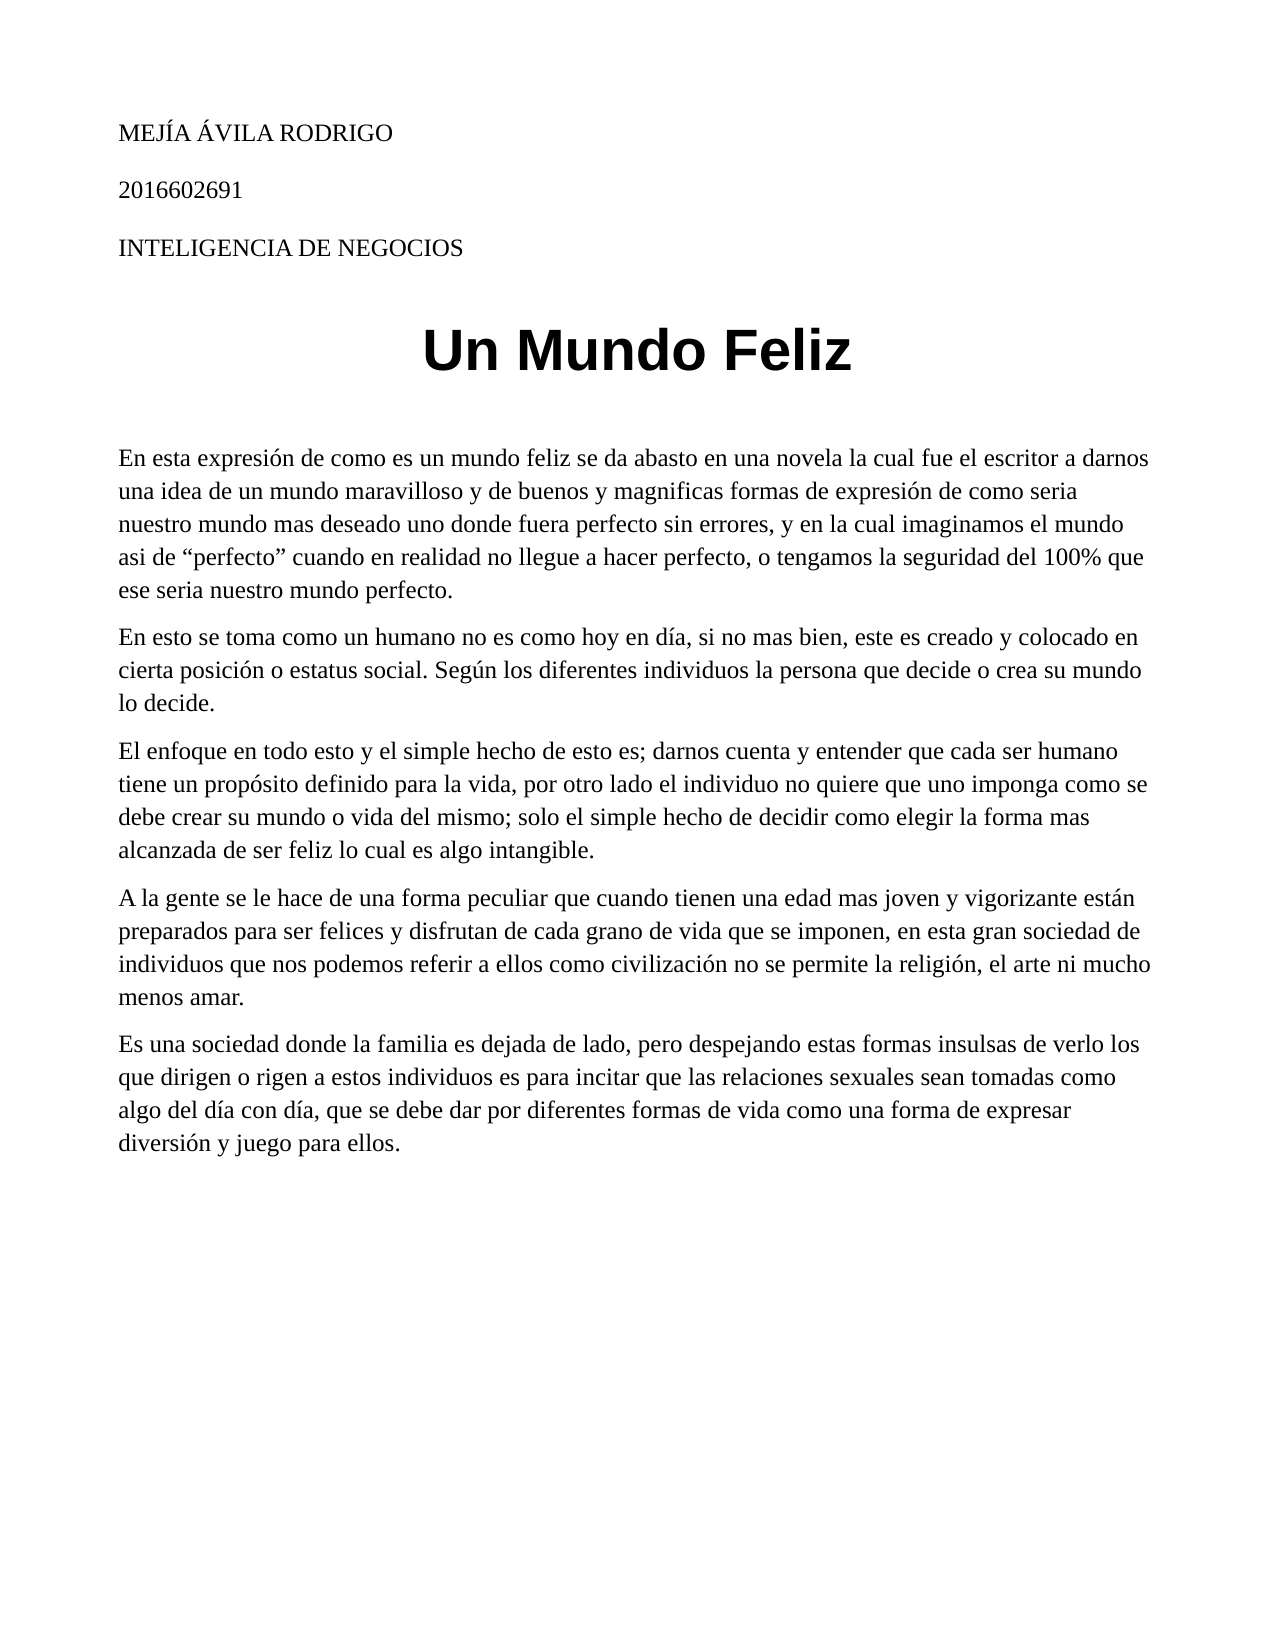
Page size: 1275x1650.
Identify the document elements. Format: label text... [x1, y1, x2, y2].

text MEJÍA ÁVILA RODRIGO [118, 118, 1157, 147]
title Un Mundo Feliz [118, 316, 1157, 383]
text INTELIGENCIA DE NEGOCIOS [118, 233, 1157, 262]
text A la gente se le hace de una forma peculiar que cuando tienen una edad mas joven y vigorizante están preparados para ser felices y disfrutan de cada grano de vida que se imponen, en esta gran sociedad de individuos que nos podemos referir a ellos como civilización no se permite la religión, el arte ni mucho menos amar. [118, 883, 1157, 1011]
text 2016602691 [118, 176, 1157, 204]
text En esta expresión de como es un mundo feliz se da abasto en una novela la cual fue el escritor a darnos una idea de un mundo maravilloso y de buenos y magnificas formas de expresión de como seria nuestro mundo mas deseado uno donde fuera perfecto sin errores, y en la cual imaginamos el mundo asi de “perfecto” cuando en realidad no llegue a hacer perfecto, o tengamos la seguridad del 100% que ese seria nuestro mundo perfecto. [118, 443, 1157, 604]
text Es una sociedad donde la familia es dejada de lado, pero despejando estas formas insulsas de verlo los que dirigen o rigen a estos individuos es para incitar que las relaciones sexuales sean tomadas como algo del día con día, que se debe dar por diferentes formas de vida como una forma de expresar diversión y juego para ellos. [118, 1029, 1157, 1157]
text En esto se toma como un humano no es como hoy en día, si no mas bien, este es creado y colocado en cierta posición o estatus social. Según los diferentes individuos la persona que decide o crea su mundo lo decide. [118, 622, 1157, 717]
text El enfoque en todo esto y el simple hecho de esto es; darnos cuenta y entender que cada ser humano tiene un propósito definido para la vida, por otro lado el individuo no quiere que uno imponga como se debe crear su mundo o vida del mismo; solo el simple hecho de decidir como elegir la forma mas alcanzada de ser feliz lo cual es algo intangible. [118, 736, 1157, 864]
